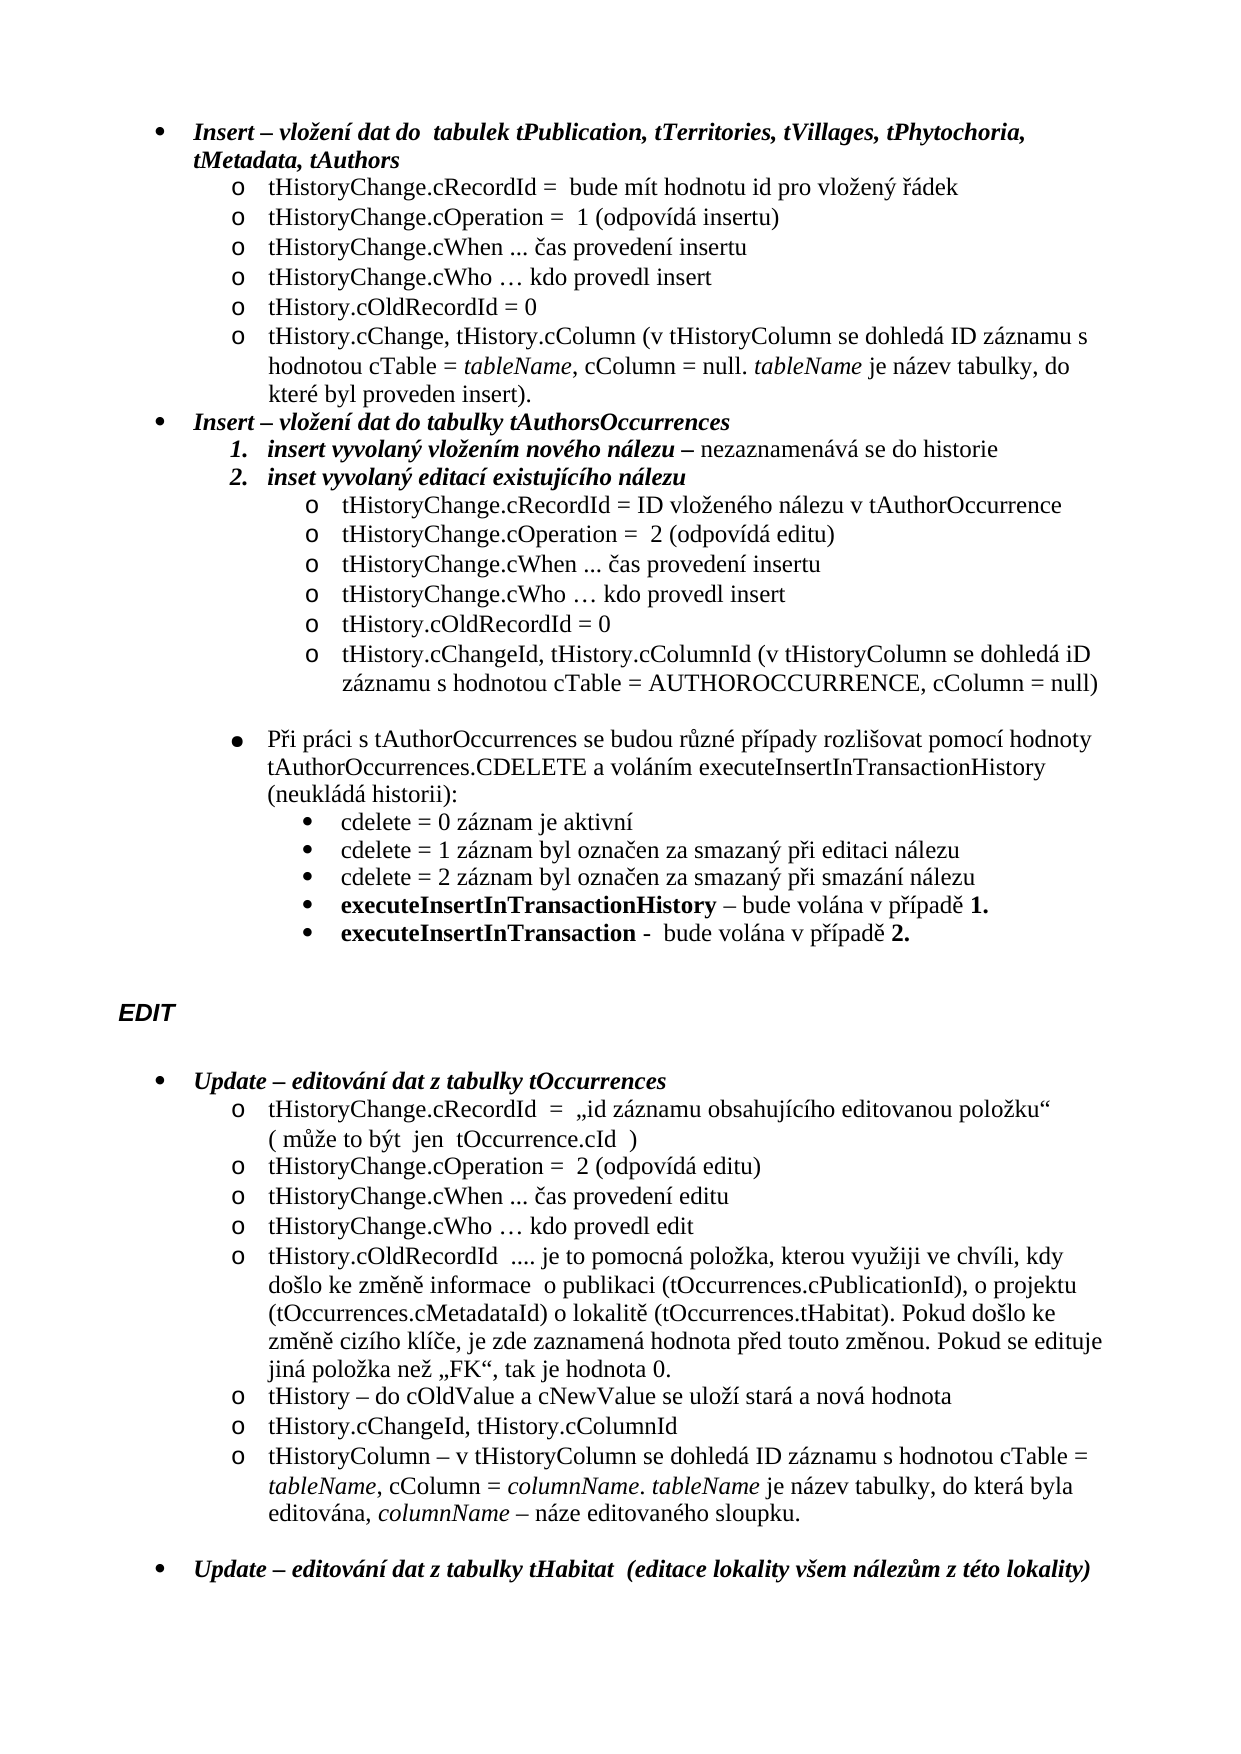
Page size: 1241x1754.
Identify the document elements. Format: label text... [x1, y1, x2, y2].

list tHistory.cOldRecordId .... je to pomocná položka, kterou využiji ve chvíli, kdy došlo ke změně informace o publikaci (tOccurrences.cPublicationId), o projektu (tOccurrences.cMetadataId) o lokalitě (tOccurrences.tHabitat). Pokud došlo ke změně cizího klíče, je zde zaznamená hodnota před touto změnou. Pokud se edituje jiná položka než „FK“, tak je hodnota 0. [231, 1242, 1122, 1382]
list tHistoryChange.cOperation = 2 (odpovídá editu) [304, 521, 1122, 550]
list Při práci s tAuthorOccurrences se budou různé případy rozlišovat pomocí hodnoty tAuthorOccurrences.CDELETE a voláním executeInsertInTransactionHistory (neukládá historii): [229, 725, 1122, 808]
list tHistoryChange.cOperation = 1 (odpovídá insertu) [231, 203, 1122, 233]
list inset vyvolaný editací existujícího nálezu [229, 463, 1122, 491]
list tHistoryChange.cWho … kdo provedl insert [304, 580, 1122, 610]
list tHistory.cOldRecordId = 0 [231, 293, 1122, 322]
list insert vyvolaný vložením nového nálezu – nezaznamenává se do historie [229, 435, 1122, 463]
list tHistory.cChangeId, tHistory.cColumnId [231, 1412, 1122, 1442]
list executeInsertInTransaction - bude volána v případě 2. [303, 919, 1122, 947]
list tHistory.cOldRecordId = 0 [304, 610, 1122, 640]
list tHistoryChange.cRecordId = ID vloženého nálezu v tAuthorOccurrence [304, 491, 1122, 521]
list tHistoryChange.cRecordId = „id záznamu obsahujícího editovanou položku“ ( může to být jen tOccurrence.cId ) [231, 1095, 1122, 1152]
list tHistory.cChange, tHistory.cColumn (v tHistoryColumn se dohledá ID záznamu s hodnotou cTable = tableName, cColumn = null. tableName je název tabulky, do které byl proveden insert). [231, 322, 1122, 408]
list tHistoryChange.cWho … kdo provedl insert [231, 263, 1122, 293]
list tHistoryChange.cWhen ... čas provedení insertu [304, 550, 1122, 580]
list Insert – vložení dat do tabulek tPublication, tTerritories, tVillages, tPhytochoria, tMetadata, tAuthors [156, 118, 1122, 173]
list tHistory.cChangeId, tHistory.cColumnId (v tHistoryColumn se dohledá iD záznamu s hodnotou cTable = AUTHOROCCURRENCE, cColumn = null) [304, 640, 1122, 697]
list Update – editování dat z tabulky tHabitat (editace lokality všem nálezům z této lokality) [156, 1555, 1122, 1583]
list tHistoryColumn – v tHistoryColumn se dohledá ID záznamu s hodnotou cTable = tableName, cColumn = columnName. tableName je název tabulky, do která byla editována, columnName – náze editovaného sloupku. [231, 1442, 1122, 1527]
list tHistoryChange.cRecordId = bude mít hodnotu id pro vložený řádek [231, 173, 1122, 203]
list tHistoryChange.cWhen ... čas provedení insertu [231, 233, 1122, 263]
list Update – editování dat z tabulky tOccurrences [156, 1067, 1122, 1095]
list tHistoryChange.cWhen ... čas provedení editu [231, 1182, 1122, 1212]
list tHistoryChange.cOperation = 2 (odpovídá editu) [231, 1152, 1122, 1182]
list executeInsertInTransactionHistory – bude volána v případě 1. [303, 891, 1122, 919]
list cdelete = 2 záznam byl označen za smazaný při smazání nálezu [303, 863, 1122, 891]
subtitle EDIT [118, 999, 1122, 1027]
list cdelete = 0 záznam je aktivní [303, 808, 1122, 836]
list tHistoryChange.cWho … kdo provedl edit [231, 1212, 1122, 1242]
list Insert – vložení dat do tabulky tAuthorsOccurrences [156, 408, 1122, 435]
list tHistory – do cOldValue a cNewValue se uloží stará a nová hodnota [231, 1382, 1122, 1412]
list cdelete = 1 záznam byl označen za smazaný při editaci nálezu [303, 836, 1122, 863]
